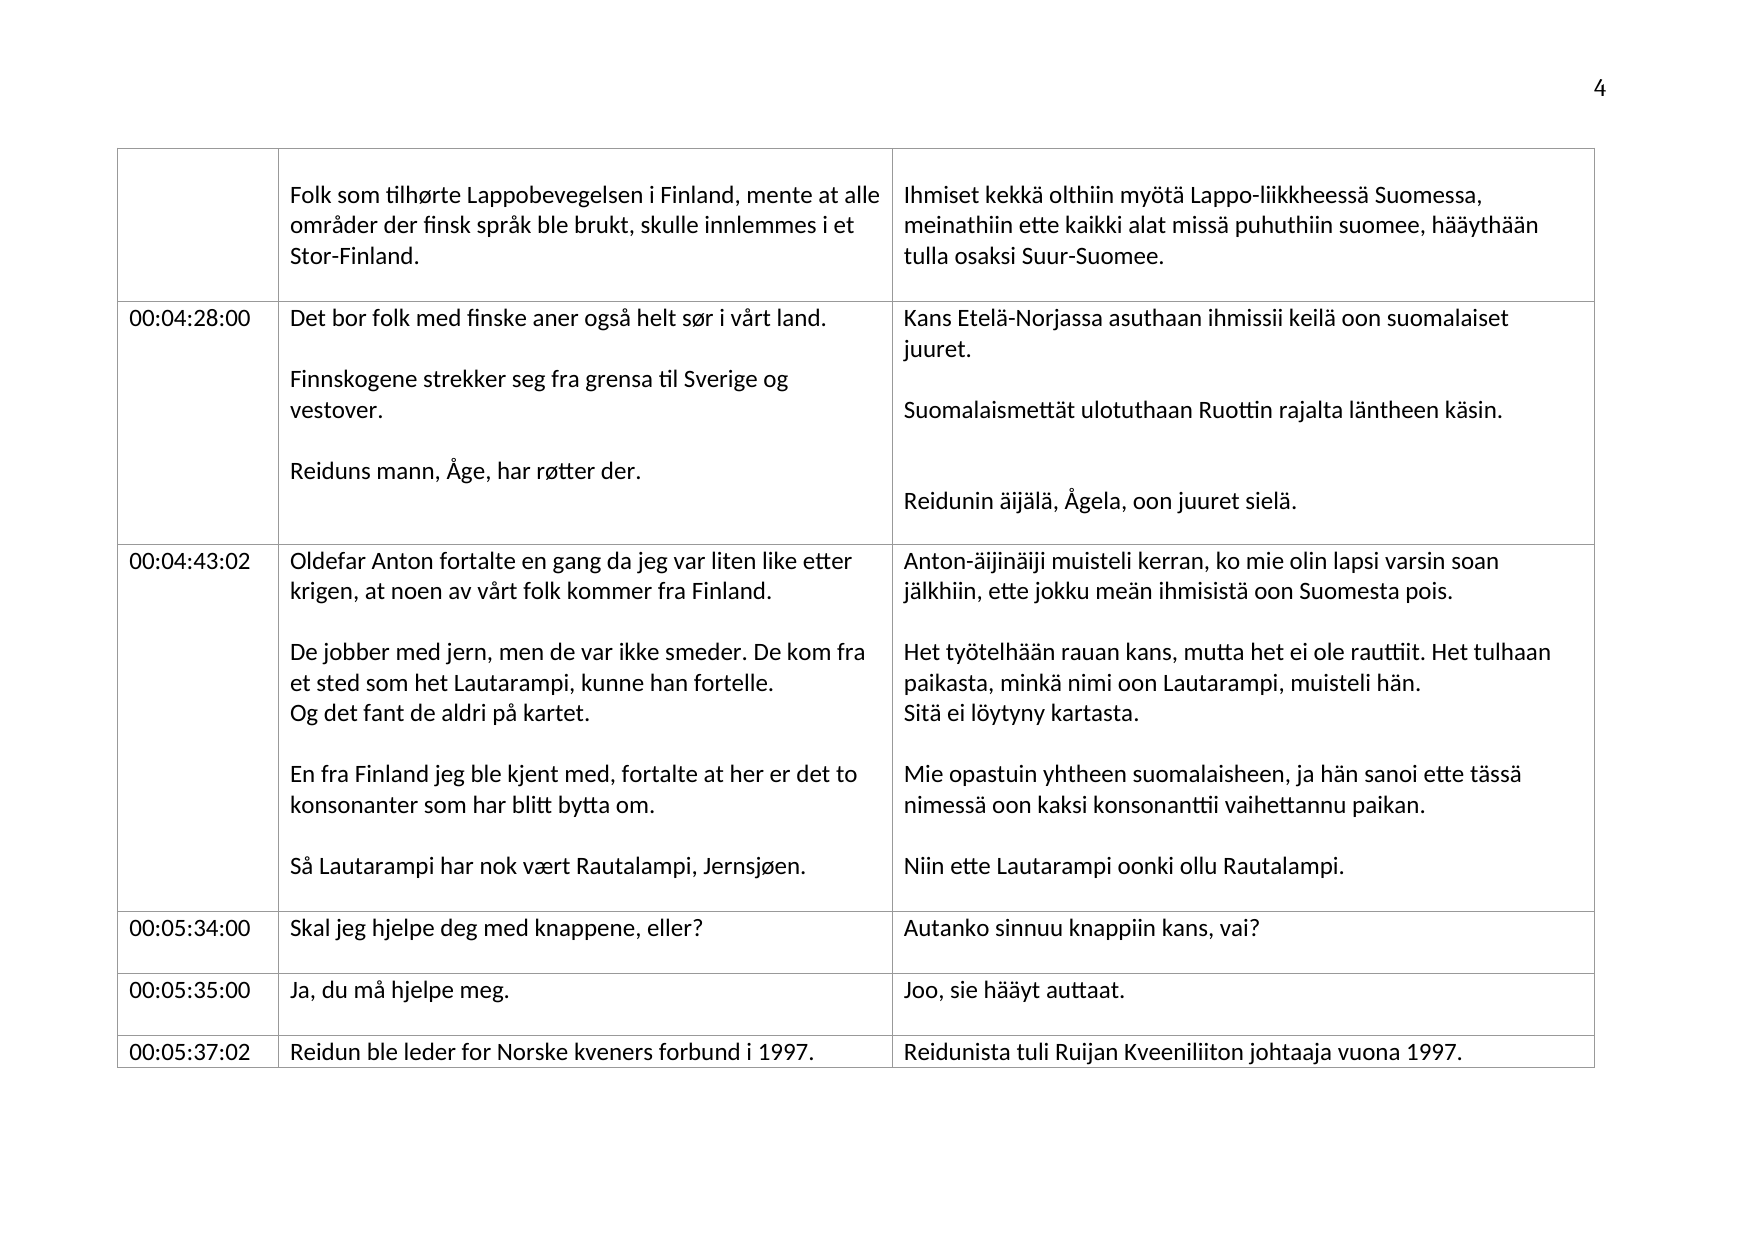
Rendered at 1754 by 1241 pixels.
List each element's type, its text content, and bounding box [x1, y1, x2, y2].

table_cell Folk som tilhørte Lappobevegelsen i Finland, mente at alle områder der finsk språk ble brukt, skulle innlemmes i et Stor-Finland. [279, 149, 892, 301]
table_cell Anton-äijinäiji muisteli kerran, ko mie olin lapsi varsin soan jälkhiin, ette jokku meän ihmisistä oon Suomesta pois. Het työtelhään rauan kans, mutta het ei ole rauttiit. Het tulhaan paikasta, minkä nimi oon Lautarampi, muisteli hän. Sitä ei löytyny kartasta. Mie opastuin yhtheen suomalaisheen, ja hän sanoi ette tässä nimessä oon kaksi konsonanttii vaihettannu paikan. Niin ette Lautarampi oonki ollu Rautalampi. [893, 545, 1594, 911]
table_cell Reidun ble leder for Norske kveners forbund i 1997. [279, 1036, 892, 1067]
table_cell 00:04:43:02 [118, 545, 278, 911]
table_cell Det bor folk med finske aner også helt sør i vårt land. Finnskogene strekker seg fra grensa til Sverige og vestover. Reiduns mann, Åge, har røtter der. [279, 302, 892, 544]
table_cell Reidunista tuli Ruijan Kveeniliiton johtaaja vuona 1997. [893, 1036, 1594, 1067]
table_cell Ja, du må hjelpe meg. [279, 974, 892, 1035]
table_cell Autanko sinnuu knappiin kans, vai? [893, 912, 1594, 973]
table_cell Oldefar Anton fortalte en gang da jeg var liten like etter krigen, at noen av vårt folk kommer fra Finland. De jobber med jern, men de var ikke smeder. De kom fra et sted som het Lautarampi, kunne han fortelle. Og det fant de aldri på kartet. En fra Finland jeg ble kjent med, fortalte at her er det to konsonanter som har blitt bytta om. Så Lautarampi har nok vært Rautalampi, Jernsjøen. [279, 545, 892, 911]
table_cell Kans Etelä-Norjassa asuthaan ihmissii keilä oon suomalaiset juuret. Suomalaismettät ulotuthaan Ruottin rajalta läntheen käsin. Reidunin äijälä, Ågela, oon juuret sielä. [893, 302, 1594, 544]
table_cell Joo, sie hääyt auttaat. [893, 974, 1594, 1035]
table_cell Ihmiset kekkä olthiin myötä Lappo-liikkheessä Suomessa, meinathiin ette kaikki alat missä puhuthiin suomee, hääythään tulla osaksi Suur-Suomee. [893, 149, 1594, 301]
table_cell Skal jeg hjelpe deg med knappene, eller? [279, 912, 892, 973]
table_cell 00:05:35:00 [118, 974, 278, 1035]
table_cell 00:05:37:02 [118, 1036, 278, 1067]
table_cell 00:05:34:00 [118, 912, 278, 973]
table_cell [118, 149, 278, 301]
table_cell 00:04:28:00 [118, 302, 278, 544]
